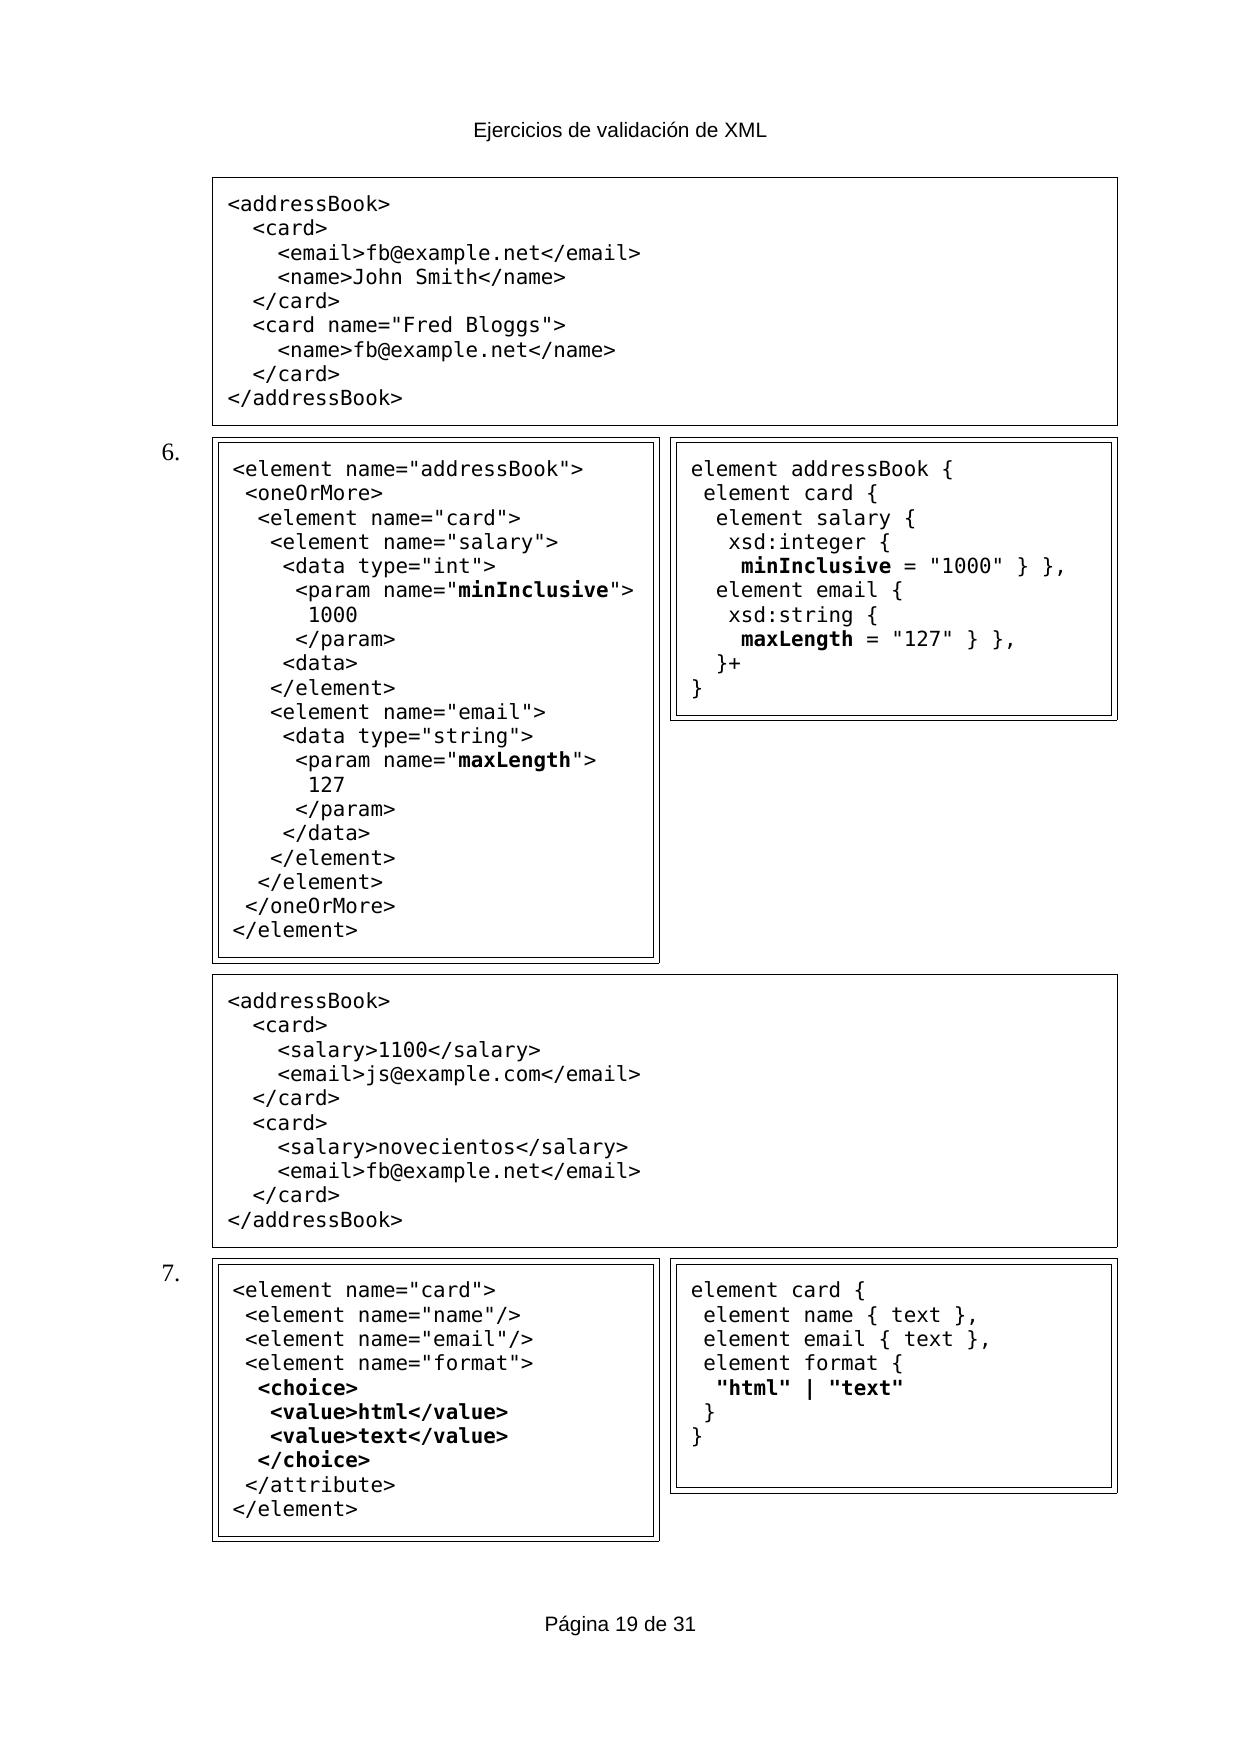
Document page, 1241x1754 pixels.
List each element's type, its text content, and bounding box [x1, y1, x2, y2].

table_cell <addressBook> <card> <salary>1100</salary> <email>js@example.com</email> </card> <card> <salary>novecientos</salary> <email>fb@example.net</email> </card> </addressBook> [207, 969, 1123, 1252]
table_cell [118, 172, 207, 431]
table_cell <element name="addressBook"> <oneOrMore> <element name="card"> <element name="salary"> <data type="int"> <param name="minInclusive"> 1000 </param> <data> </element> <element name="email"> <data type="string"> <param name="maxLength"> 127 </param> </data> </element> </element> </oneOrMore> </element> [207, 431, 665, 968]
table_cell [118, 431, 207, 968]
table_cell element card { element name { text }, element email { text }, element format { "html" | "text" } } [665, 1253, 1123, 1547]
table_cell element addressBook { element card { element salary { xsd:integer { minInclusive = "1000" } }, element email { xsd:string { maxLength = "127" } }, }+ } [665, 431, 1123, 968]
table_cell <element name="card"> <element name="name"/> <element name="email"/> <element name="format"> <choice> <value>html</value> <value>text</value> </choice> </attribute> </element> [207, 1253, 665, 1547]
table_cell [118, 969, 207, 1252]
table_cell <addressBook> <card> <email>fb@example.net</email> <name>John Smith</name> </card> <card name="Fred Bloggs"> <name>fb@example.net</name> </card> </addressBook> [207, 172, 1123, 431]
table_cell [118, 1253, 207, 1547]
